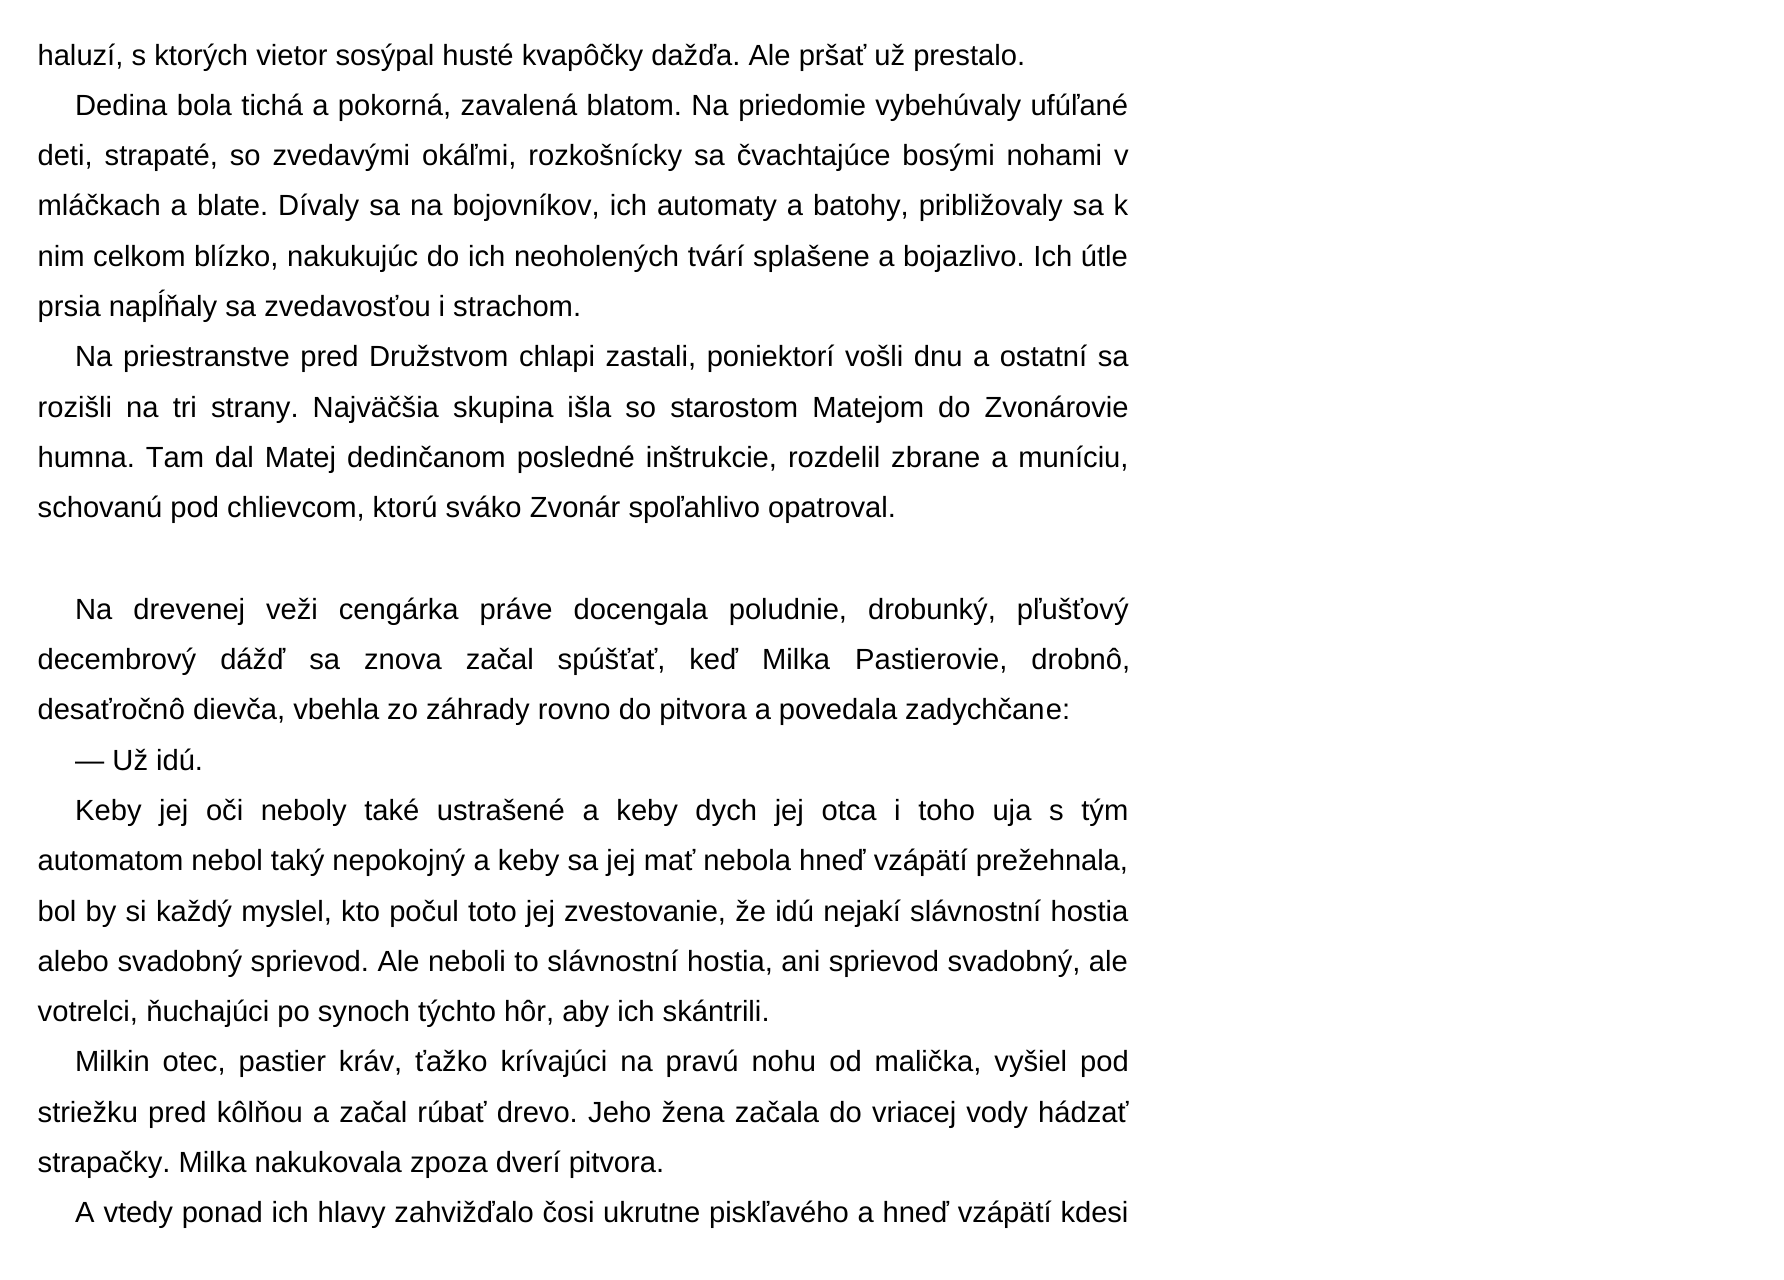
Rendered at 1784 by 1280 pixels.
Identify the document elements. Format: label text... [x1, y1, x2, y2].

text Na priestranstve pred Družstvom chlapi zastali, poniektorí vošli dnu a ostatní sa rozišli na tri strany. Najväčšia skupina išla so starostom Matejom do Zvonárovie humna. Tam dal Matej dedinčanom posledné inštrukcie, rozdelil zbrane a muníciu, schovanú pod chlievcom, ktorú sváko Zvonár spoľahlivo opatroval. [37, 339, 1130, 524]
text Na drevenej veži cengárka práve docengala poludnie, drobunký, pľušťový decembrový dážď sa znova začal spúšťať, keď Milka Pastierovie, drobnô, desaťročnô dievča, vbehla zo záhrady rovno do pitvora a povedala zadychčane: [37, 592, 1130, 726]
text Keby jej oči neboly také ustrašené a keby dych jej otca i toho uja s tým automatom nebol taký nepokojný a keby sa jej mať nebola hneď vzápätí prežehnala, bol by si každý myslel, kto počul toto jej zvestovanie, že idú nejakí slávnostní hostia alebo svadobný sprievod. Ale neboli to slávnostní hostia, ani sprievod svadobný, ale votrelci, ňuchajúci po synoch týchto hôr, aby ich skántrili. [37, 793, 1130, 1028]
text Dedina bola tichá a pokorná, zavalená blatom. Na priedomie vybehúvaly ufúľané deti, strapaté, so zvedavými okáľmi, rozkošnícky sa čvachtajúce bosými nohami v mláčkach a blate. Dívaly sa na bojovníkov, ich automaty a batohy, približovaly sa k nim celkom blízko, nakukujúc do ich neoholených tvárí splašene a bojazlivo. Ich útle prsia napĺňaly sa zvedavosťou i strachom. [37, 88, 1130, 323]
text Milkin otec, pastier kráv, ťažko krívajúci na pravú nohu od malička, vyšiel pod striežku pred kôlňou a začal rúbať drevo. Jeho žena začala do vriacej vody hádzať strapačky. Milka nakukovala zpoza dverí pitvora. [37, 1044, 1130, 1179]
text A vtedy ponad ich hlavy zahvižďalo čosi ukrutne piskľavého a hneď vzápätí kdesi [37, 1195, 1130, 1229]
text haluzí, s ktorých vietor sosýpal husté kvapôčky dažďa. Ale pršať už prestalo. [37, 37, 1130, 71]
text — Už idú. [37, 743, 1130, 776]
